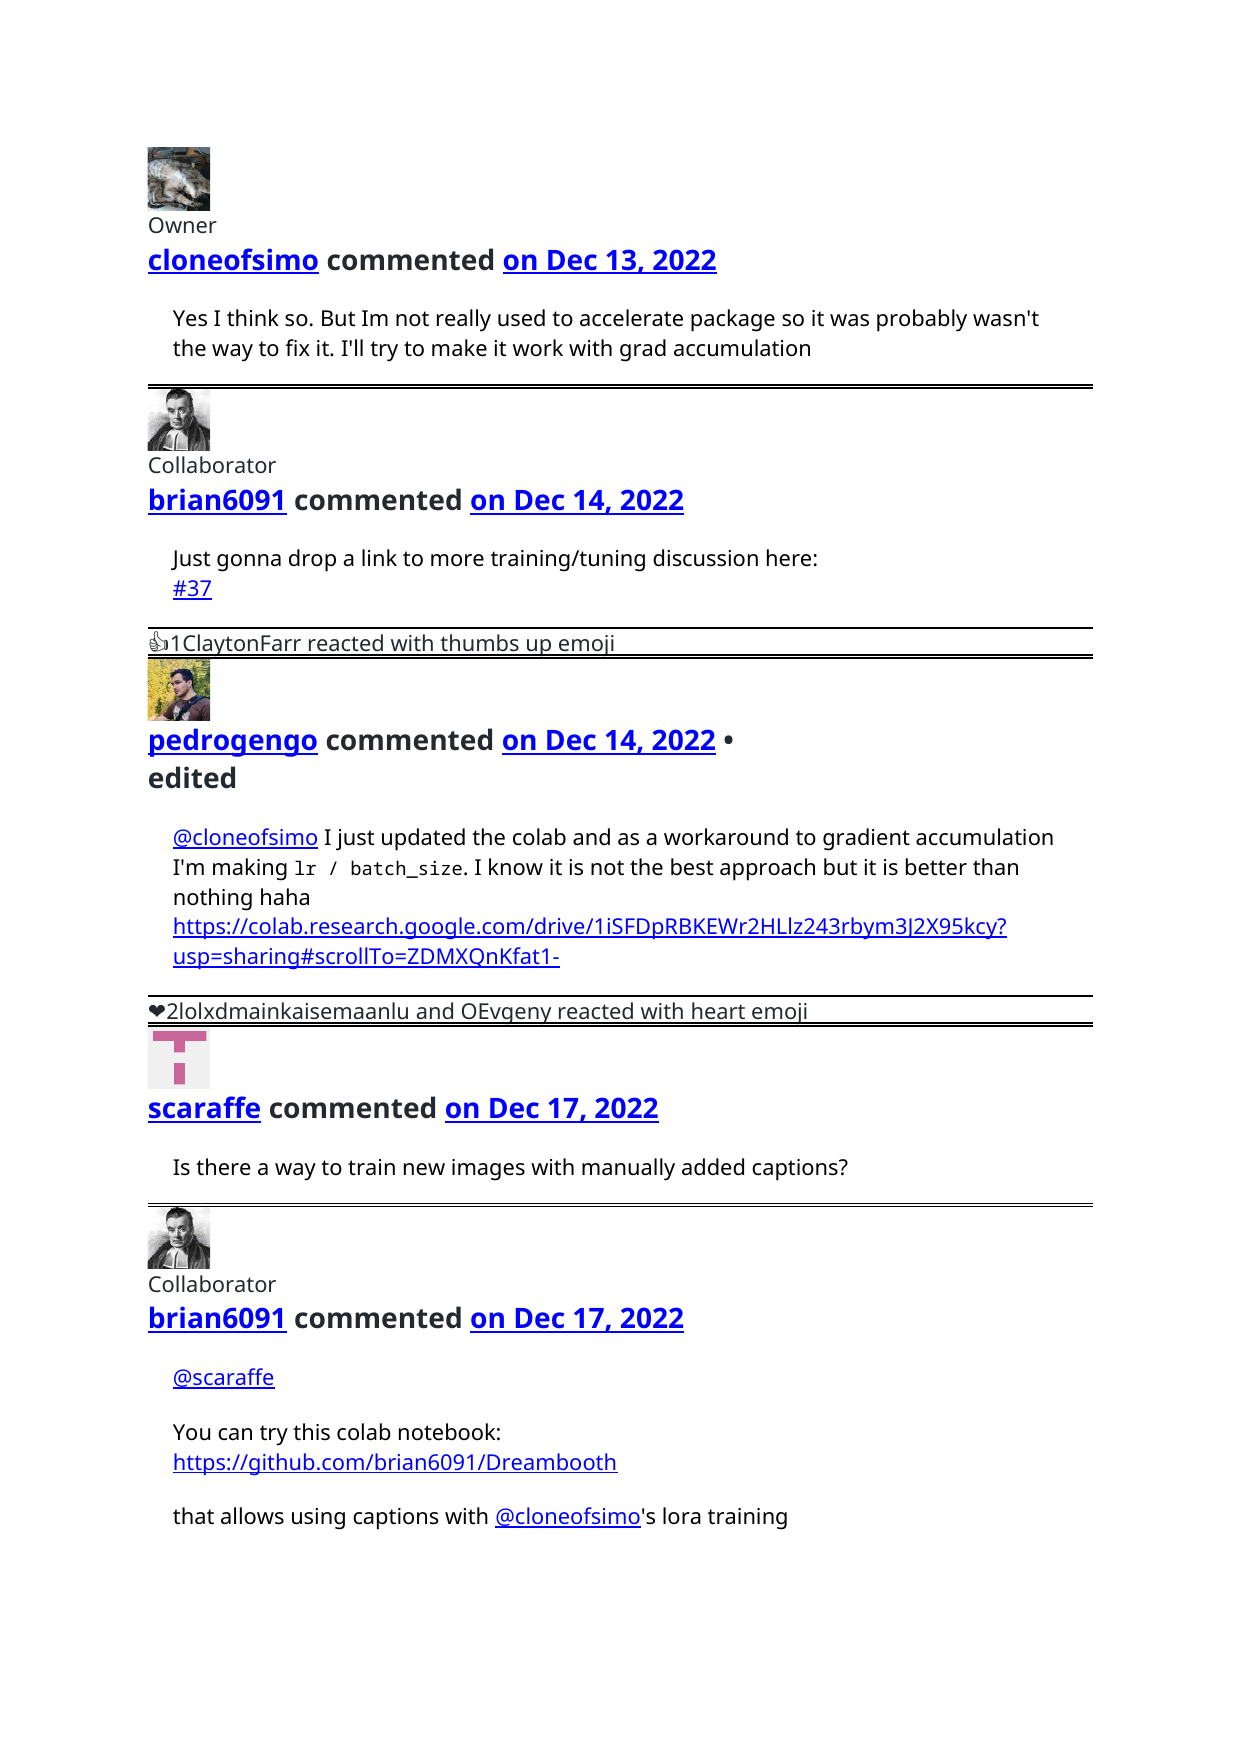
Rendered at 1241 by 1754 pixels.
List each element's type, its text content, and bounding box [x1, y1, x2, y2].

table_header @cloneofsimo I just updated the colab and as a workaround to gradient accumulation I'm making lr / batch_size. I know it is not the best approach but it is better than nothing haha https://colab.research.google.com/drive/1iSFDpRBKEWr2HLlz243rbym3J2X95kcy?usp=sharing#scrollTo=ZDMXQnKfat1- [148, 797, 1093, 995]
table_header @scaraffe You can try this colab notebook: https://github.com/brian6091/Dreambooth that allows using captions with @cloneofsimo's lora training [148, 1337, 1093, 1556]
table_header Is there a way to train new images with manually added captions? [148, 1127, 1093, 1203]
subtitle edited [148, 759, 1093, 797]
text Collaborator [148, 450, 1093, 480]
text Owner [148, 210, 1093, 240]
text 👍1ClaytonFarr reacted with thumbs up emoji [148, 629, 1093, 654]
text ❤️2lolxdmainkaisemaanlu and OEvgeny reacted with heart emoji [148, 997, 1093, 1022]
table_header Just gonna drop a link to more training/tuning discussion here: #37 [148, 519, 1093, 627]
subtitle cloneofsimo commented on Dec 13, 2022 [148, 240, 1093, 278]
subtitle pedrogengo commented on Dec 14, 2022 • [148, 720, 1093, 759]
subtitle brian6091 commented on Dec 17, 2022 [148, 1299, 1093, 1337]
text Collaborator [148, 1269, 1093, 1299]
table_header Yes I think so. But Im not really used to accelerate package so it was probably wasn't the way to fix it. I'll try to make it work with grad accumulation [148, 278, 1093, 384]
subtitle brian6091 commented on Dec 14, 2022 [148, 480, 1093, 518]
subtitle scaraffe commented on Dec 17, 2022 [148, 1088, 1093, 1127]
